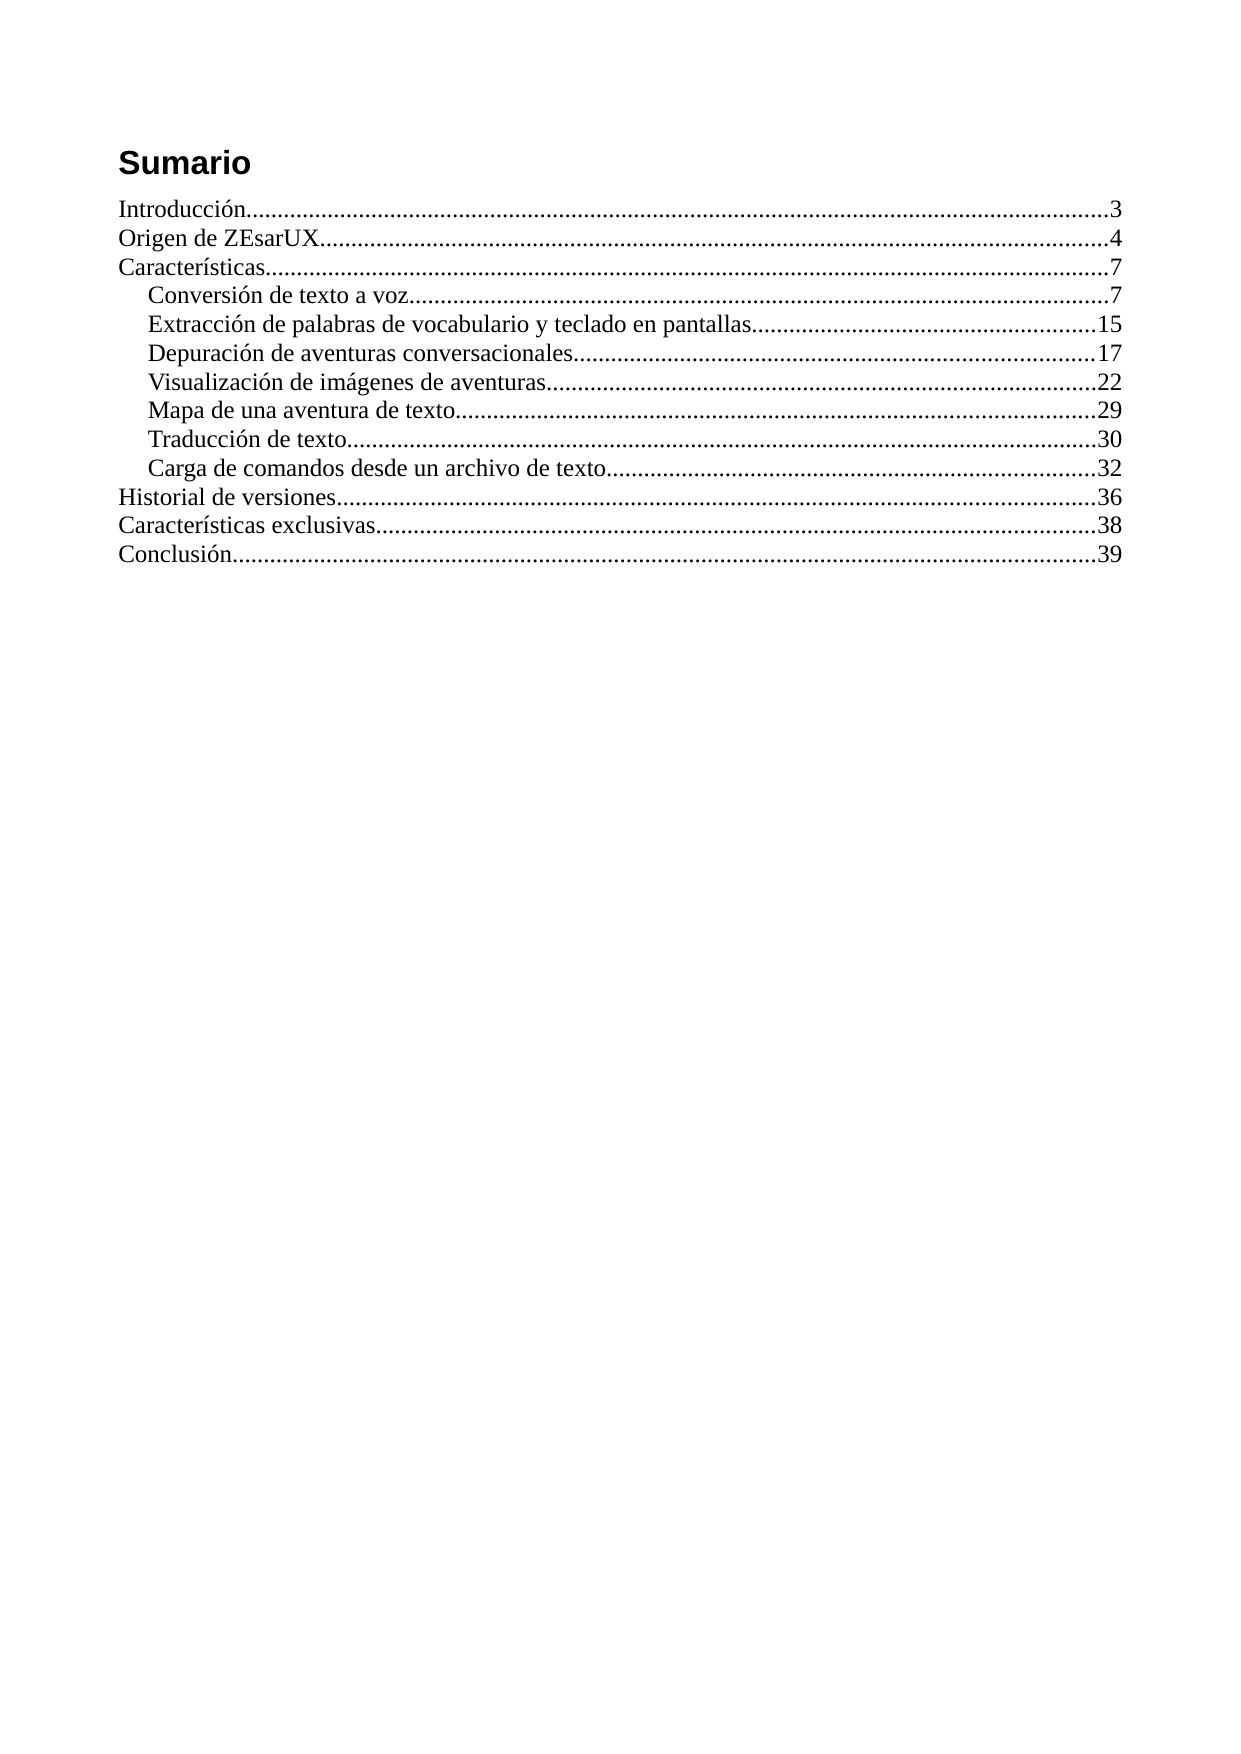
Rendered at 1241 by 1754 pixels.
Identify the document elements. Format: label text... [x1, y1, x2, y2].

text Características 7 [118, 252, 1122, 280]
text Origen de ZEsarUX 4 [118, 223, 1122, 252]
text Conversión de texto a voz 7 [148, 280, 1122, 309]
text Depuración de aventuras conversacionales 17 [148, 338, 1122, 367]
text Conclusión 39 [118, 539, 1122, 568]
text Carga de comandos desde un archivo de texto 32 [148, 453, 1122, 482]
text Visualización de imágenes de aventuras 22 [148, 367, 1122, 395]
text Introducción 3 [118, 194, 1122, 223]
text Mapa de una aventura de texto 29 [148, 395, 1122, 424]
text Extracción de palabras de vocabulario y teclado en pantallas 15 [148, 309, 1122, 338]
text Historial de versiones 36 [118, 482, 1122, 510]
subtitle Sumario [118, 143, 1122, 182]
text Traducción de texto 30 [148, 424, 1122, 453]
text Características exclusivas 38 [118, 510, 1122, 539]
